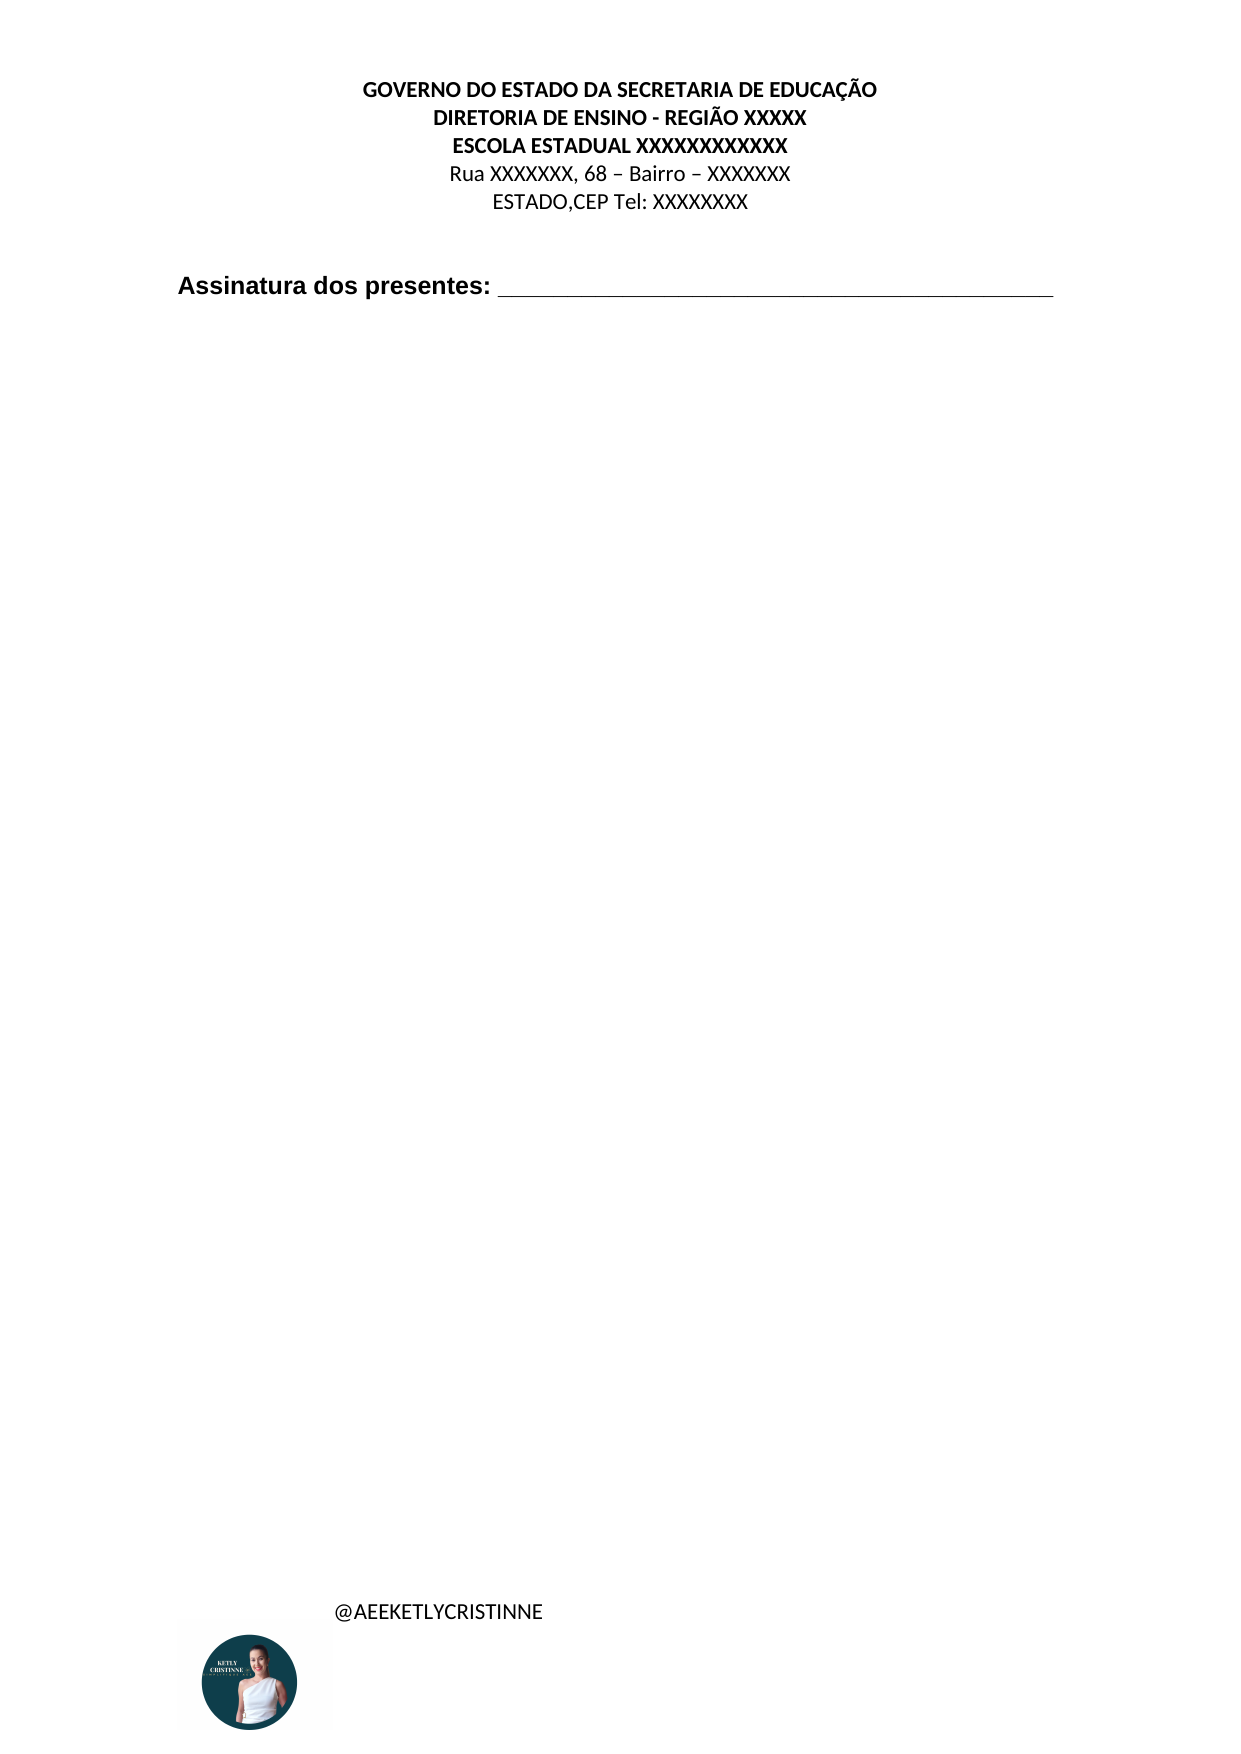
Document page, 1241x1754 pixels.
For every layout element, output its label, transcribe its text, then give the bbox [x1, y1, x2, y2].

text Assinatura dos presentes: ________________________________________ [177, 271, 1063, 300]
